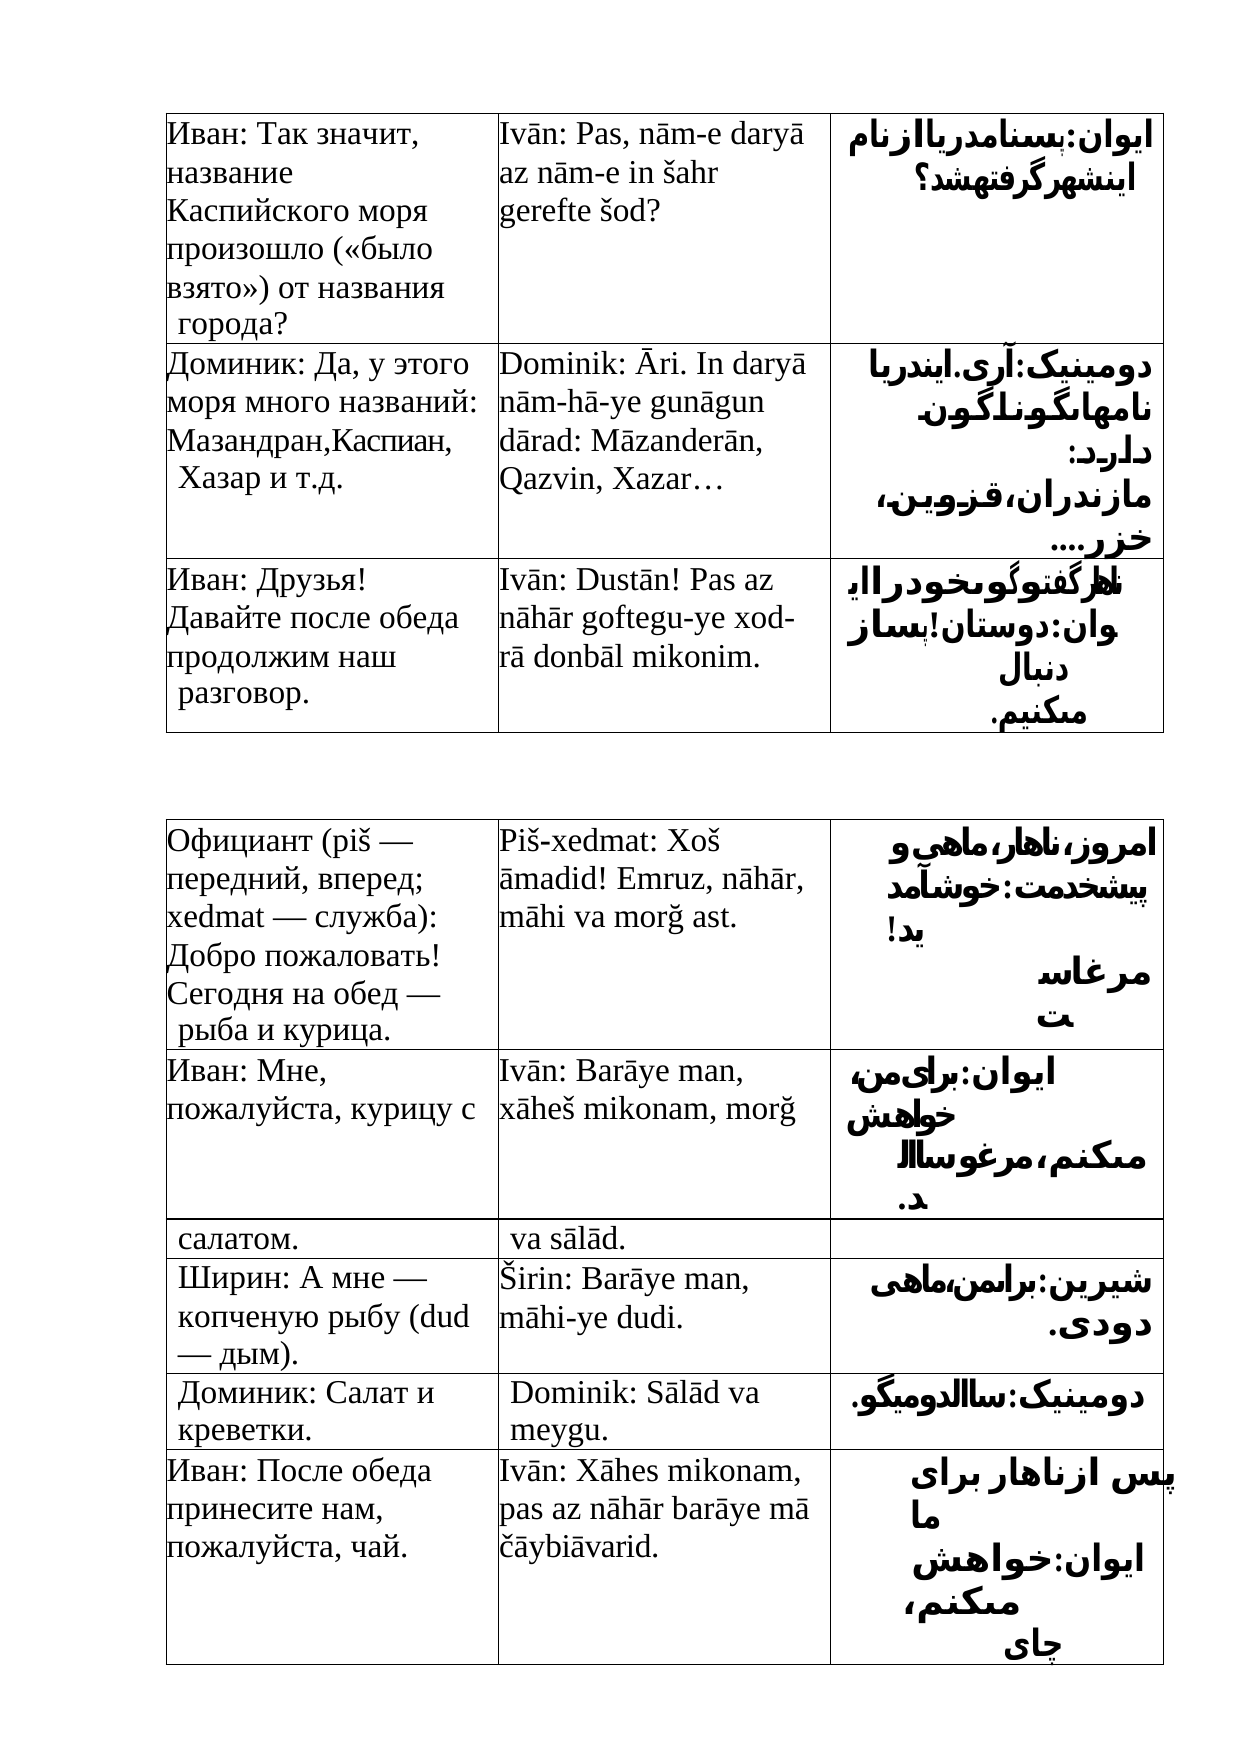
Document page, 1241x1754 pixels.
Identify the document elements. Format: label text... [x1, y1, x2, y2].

table_cell ايوان:براى من، خواھش مىكنم،مرغوساالد. [831, 1050, 1163, 1218]
table_cell شيرين:براىمن،ماھى دودى. [831, 1259, 1163, 1372]
table_cell Иван: Друзья! Давайте после обеда продолжим наш разговор. [167, 559, 498, 732]
table_cell دومينيک:آرى.ايندريا نامھاىگوناگون دارد: مازندران،قزوين، ....خزر [831, 344, 1163, 558]
table_header امروز،ناھار، ماھى و پيشخدمت:خوشآمديد! مرغاست [831, 820, 1163, 1049]
table_cell Иван: Мне, пожалуйста, курицу с [167, 1050, 498, 1218]
table_header салатом. [167, 1220, 498, 1257]
table_cell Ivān: Dustān! Pas az nāhār goftegu-ye xod- rā donbāl mikonim. [499, 559, 830, 732]
table_cell Ivān: Xāhes mikonam, pas az nāhār barāye mā čāybiāvarid. [499, 1450, 830, 1664]
table_header Piš-xedmat: Xoš āmadid! Emruz, nāhār, māhi va morğ ast. [499, 820, 830, 1049]
table_cell دومينيک:ساالدوميگو. [831, 1374, 1163, 1449]
table_cell Ширин: А мне — копченую рыбу (dud — дым). [167, 1259, 498, 1372]
table_cell Dominik: Āri. In daryā nām-hā-ye gunāgun dārad: Māzanderān, Qazvin, Xazar… [499, 344, 830, 558]
table_cell Širin: Barāye man, māhi-ye dudi. [499, 1259, 830, 1372]
table_cell Иван: Так значит, название Каспийского моря произошло («было взято») от названия города? [167, 114, 498, 342]
table_cell ناھارگفتوگوىخودراايوان:دوستان!پساز دنبال مىكنيم. [831, 559, 1163, 732]
table_header va sālād. [499, 1220, 830, 1257]
table_cell ايوان:پسنامدرياازنام اينشھرگرفتهشد؟ [831, 114, 1163, 342]
table_cell پس ازناھار براى ما ايوان:خواھش مىكنم، چاى بياوريد. [831, 1450, 1163, 1664]
table_cell Доминик: Да, у этого моря много названий: Мазандран,Каспиан, Хазар и т.д. [167, 344, 498, 558]
table_cell Ivān: Pas, nām-e daryā az nām-e in šahr gerefte šod? [499, 114, 830, 342]
table_header Официант (piš — передний, вперед; xedmat — служба): Добро пожаловать! Сегодня на обед — рыба и курица. [167, 820, 498, 1049]
table_cell Ivān: Barāye man, xāheš mikonam, morğ [499, 1050, 830, 1218]
table_header [831, 1220, 1163, 1257]
table_cell Доминик: Салат и креветки. [167, 1374, 498, 1449]
table_cell Иван: После обедa принесите нам, пожалуйста, чай. [167, 1450, 498, 1664]
table_cell Dominik: Sālād va meygu. [499, 1374, 830, 1449]
